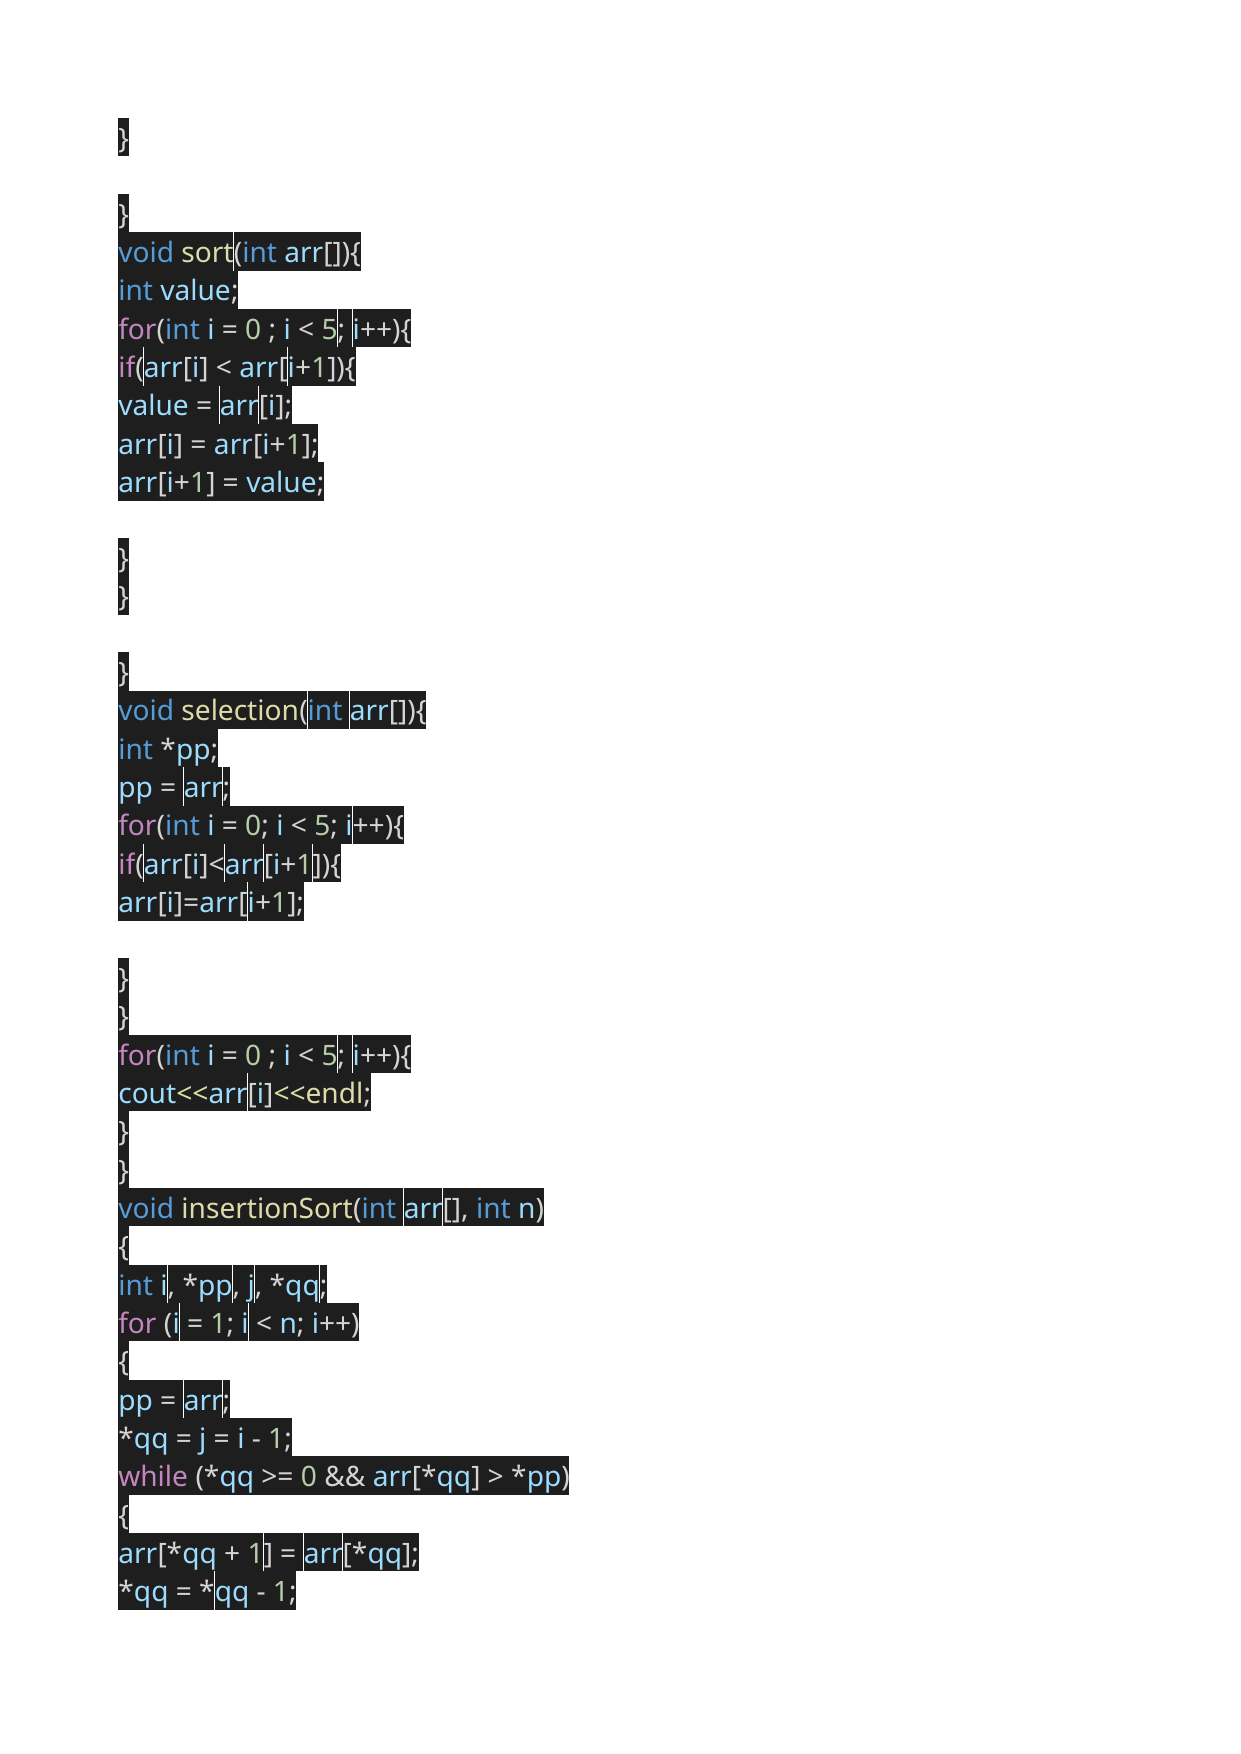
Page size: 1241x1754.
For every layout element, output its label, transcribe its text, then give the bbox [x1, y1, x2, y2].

text } [118, 652, 1122, 691]
text for(int i = 0 ; i < 5; i++){ [118, 1035, 1122, 1073]
text void insertionSort(int arr[], int n) [118, 1188, 1122, 1226]
text void selection(int arr[]){ [118, 691, 1122, 729]
text *qq = *qq - 1; [118, 1571, 1122, 1610]
text arr[i] = arr[i+1]; [118, 424, 1122, 462]
text pp = arr; [118, 767, 1122, 806]
text } [118, 1150, 1122, 1188]
text for(int i = 0 ; i < 5; i++){ [118, 309, 1122, 347]
text } [118, 1111, 1122, 1150]
text arr[*qq + 1] = arr[*qq]; [118, 1533, 1122, 1571]
text int value; [118, 271, 1122, 309]
text arr[i]=arr[i+1]; [118, 882, 1122, 921]
text *qq = j = i - 1; [118, 1418, 1122, 1456]
text void sort(int arr[]){ [118, 232, 1122, 271]
text for(int i = 0; i < 5; i++){ [118, 806, 1122, 844]
text } [118, 118, 1122, 156]
text arr[i+1] = value; [118, 462, 1122, 501]
text } [118, 996, 1122, 1035]
text { [118, 1226, 1122, 1265]
text } [118, 538, 1122, 576]
text for (i = 1; i < n; i++) [118, 1303, 1122, 1341]
text int *pp; [118, 729, 1122, 767]
text } [118, 576, 1122, 615]
text { [118, 1341, 1122, 1380]
text int i, *pp, j, *qq; [118, 1265, 1122, 1303]
text { [118, 1495, 1122, 1533]
text } [118, 958, 1122, 996]
text } [118, 194, 1122, 232]
text while (*qq >= 0 && arr[*qq] > *pp) [118, 1456, 1122, 1495]
text if(arr[i] < arr[i+1]){ [118, 347, 1122, 386]
text cout<<arr[i]<<endl; [118, 1073, 1122, 1111]
text if(arr[i]<arr[i+1]){ [118, 844, 1122, 882]
text pp = arr; [118, 1380, 1122, 1418]
text value = arr[i]; [118, 386, 1122, 424]
